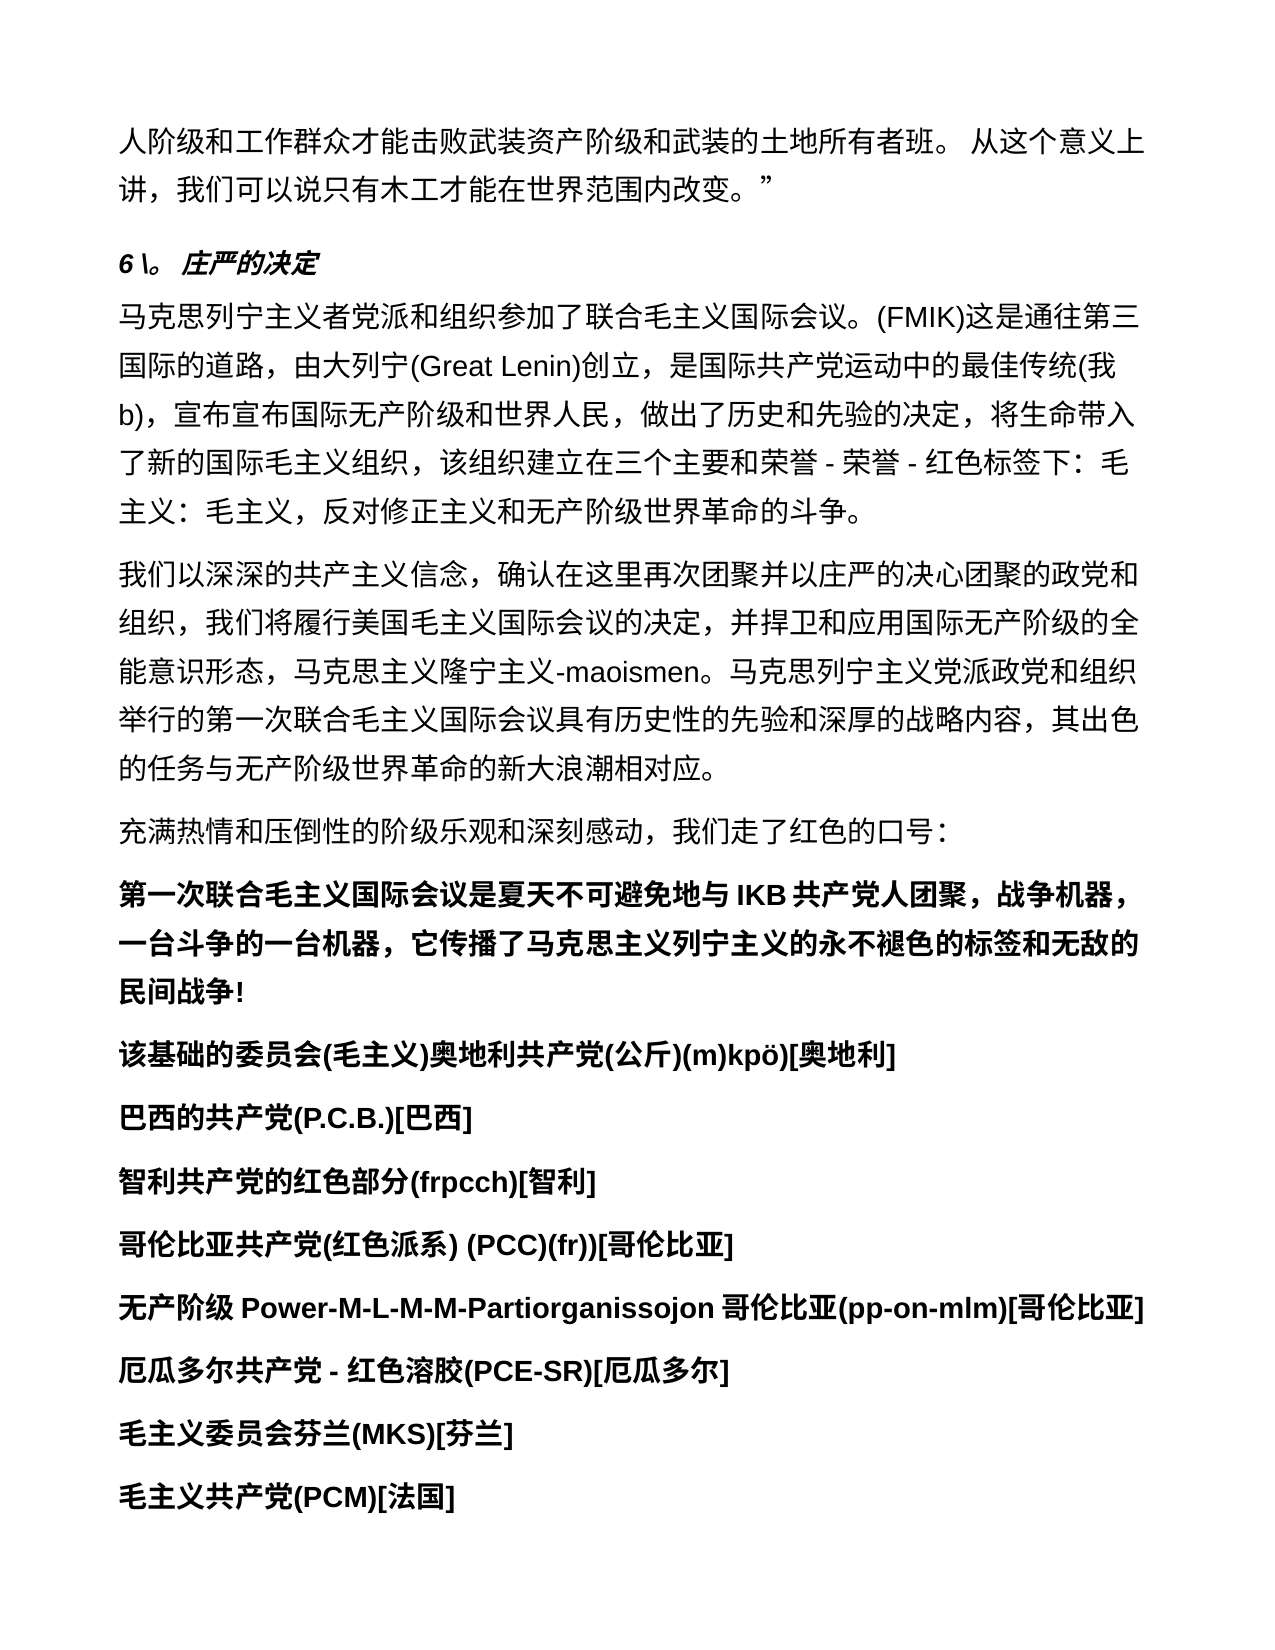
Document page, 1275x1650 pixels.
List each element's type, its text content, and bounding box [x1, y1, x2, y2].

text 马克思列宁主义者党派和组织参加了联合毛主义国际会议。(FMIK)这是通往第三国际的道路，由大列宁(Great Lenin)创立，是国际共产党运动中的最佳传统(我b)，宣布宣布国际无产阶级和世界人民，做出了历史和先验的决定，将生命带入了新的国际毛主义组织，该组织建立在三个主要和荣誉 - 荣誉 - 红色标签下：毛主义：毛主义，反对修正主义和无产阶级世界革命的斗争。 [118, 294, 1157, 531]
text 该基础的委员会(毛主义)奥地利共产党(公斤)(m)kpö)[奥地利] [118, 1032, 1157, 1074]
text 人阶级和工作群众才能击败武装资产阶级和武装的土地所有者班。 从这个意义上讲，我们可以说只有木工才能在世界范围内改变。” [118, 118, 1157, 209]
text 无产阶级Power-M-L-M-M-Partiorganissojon哥伦比亚(pp-on-mlm)[哥伦比亚] [118, 1284, 1157, 1327]
text 充满热情和压倒性的阶级乐观和深刻感动，我们走了红色的口号： [118, 809, 1157, 851]
text 巴西的共产党(P.C.B.)[巴西] [118, 1095, 1157, 1137]
subtitle 6 \。 庄严的决定 [118, 242, 1157, 282]
text 智利共产党的红色部分(frpcch)[智利] [118, 1158, 1157, 1201]
text 毛主义共产党(PCM)[法国] [118, 1474, 1157, 1516]
text 毛主义委员会芬兰(MKS)[芬兰] [118, 1411, 1157, 1453]
text 哥伦比亚共产党(红色派系) (PCC)(fr))[哥伦比亚] [118, 1221, 1157, 1264]
text 第一次联合毛主义国际会议是夏天不可避免地与IKB共产党人团聚，战争机器，一台斗争的一台机器，它传播了马克思主义列宁主义的永不褪色的标签和无敌的民间战争! [118, 872, 1157, 1011]
text 我们以深深的共产主义信念，确认在这里再次团聚并以庄严的决心团聚的政党和组织，我们将履行美国毛主义国际会议的决定，并捍卫和应用国际无产阶级的全能意识形态，马克思主义隆宁主义-maoismen。马克思列宁主义党派政党和组织举行的第一次联合毛主义国际会议具有历史性的先验和深厚的战略内容，其出色的任务与无产阶级世界革命的新大浪潮相对应。 [118, 551, 1157, 788]
text 厄瓜多尔共产党 - 红色溶胶(PCE-SR)[厄瓜多尔] [118, 1348, 1157, 1390]
